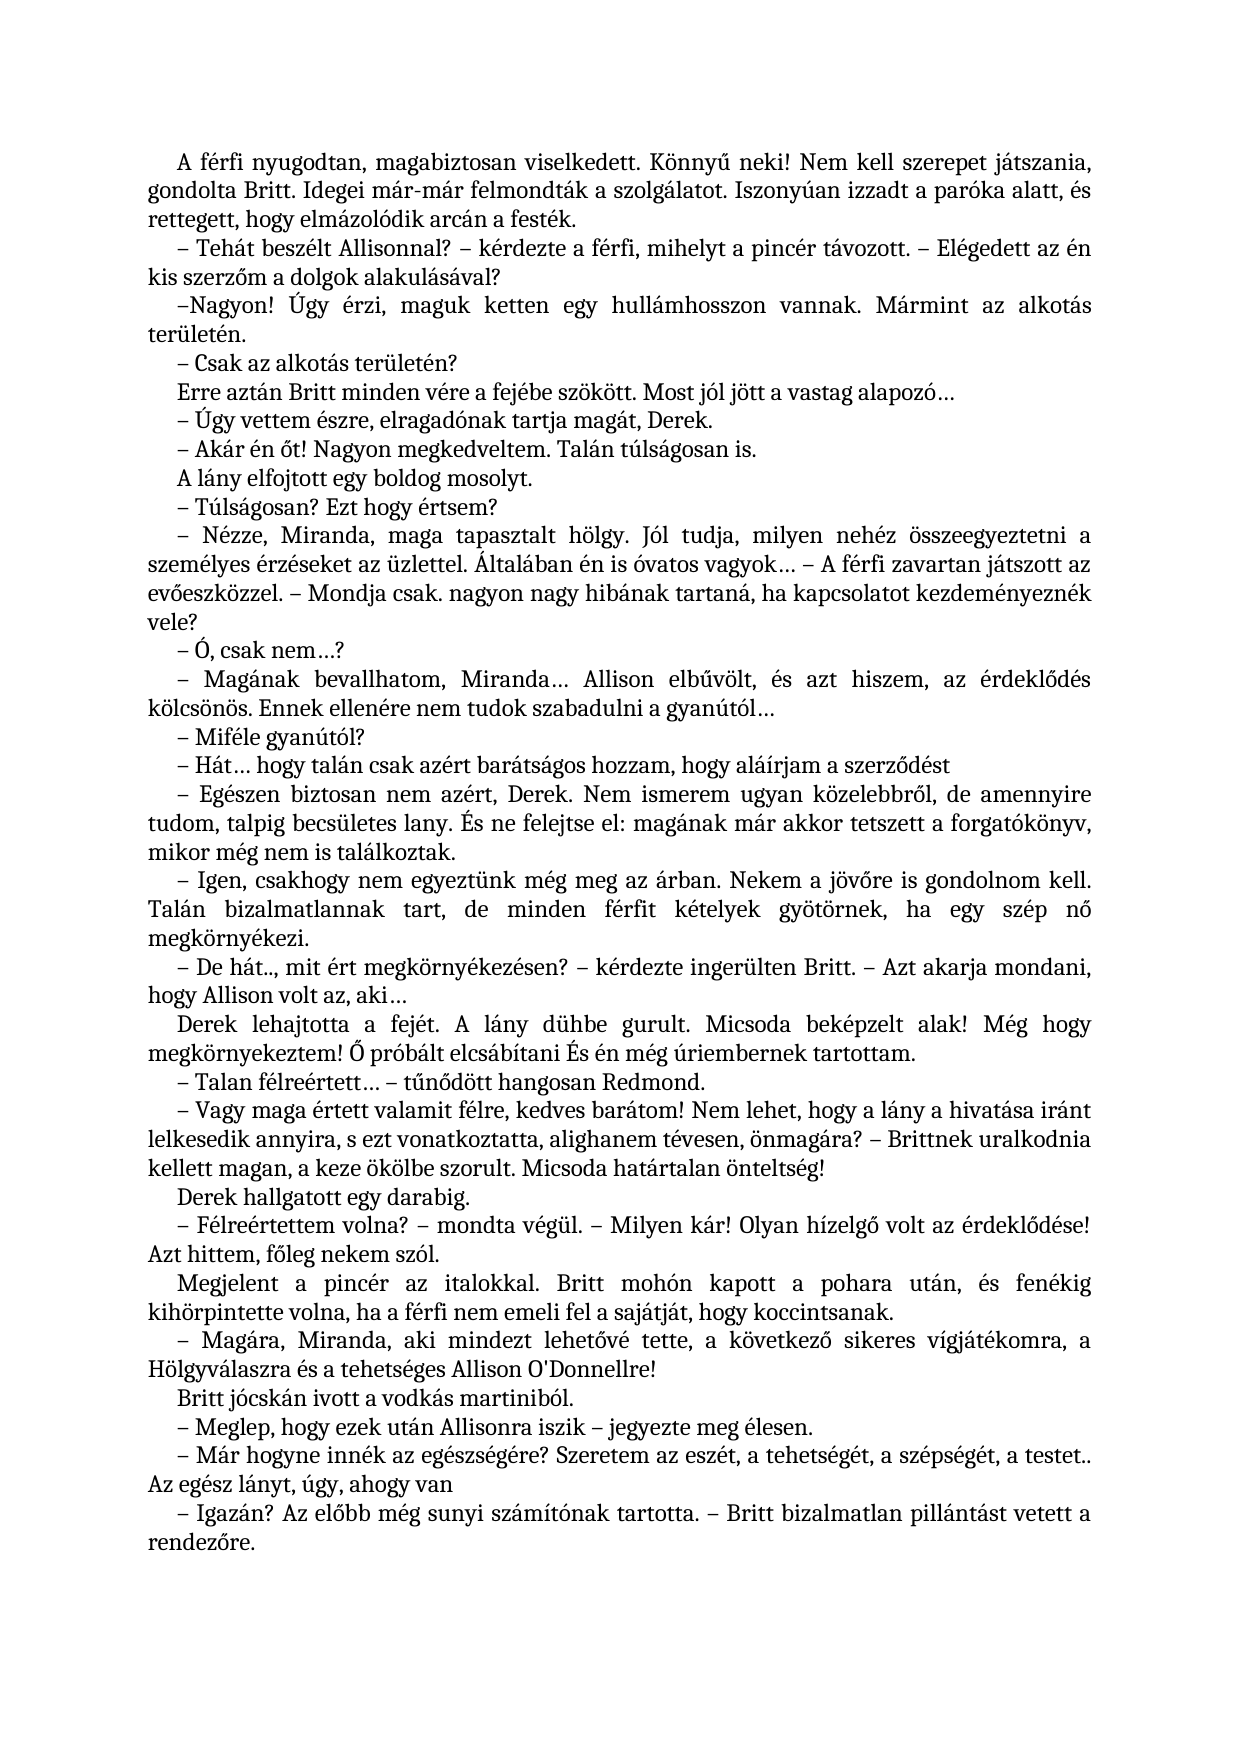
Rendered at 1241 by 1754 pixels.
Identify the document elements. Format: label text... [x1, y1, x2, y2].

text –Nagyon! Úgy érzi, maguk ketten egy hullámhosszon vannak. Mármint az alkotás területén. [148, 291, 1093, 349]
text – Úgy vettem észre, elragadónak tartja magát, Derek. [148, 406, 1093, 435]
text – Akár én őt! Nagyon megkedveltem. Talán túlságosan is. [148, 435, 1093, 464]
text – Magára, Miranda, aki mindezt lehetővé tette, a következő sikeres vígjátékomra, a Hölgyválaszra és a tehetséges Allison O'Donnellre! [148, 1326, 1093, 1384]
text – Igazán? Az előbb még sunyi számítónak tartotta. – Britt bizalmatlan pillántást vetett a rendezőre. [148, 1499, 1093, 1556]
text – Meglep, hogy ezek után Allisonra iszik – jegyezte meg élesen. [148, 1413, 1093, 1441]
text – Vagy maga értett valamit félre, kedves barátom! Nem lehet, hogy a lány a hivatása iránt lelkesedik annyira, s ezt vonatkoztatta, alighanem tévesen, önmagára? – Brittnek uralkodnia kellett magan, a keze ökölbe szorult. Micsoda határtalan önteltség! [148, 1096, 1093, 1183]
text Erre aztán Britt minden vére a fejébe szökött. Most jól jött a vastag alapozó… [148, 378, 1093, 406]
text Derek lehajtotta a fejét. A lány dühbe gurult. Micsoda beképzelt alak! Még hogy megkörnyekeztem! Ő próbált elcsábítani És én még úriembernek tartottam. [148, 1010, 1093, 1068]
text Megjelent a pincér az italokkal. Britt mohón kapott a pohara után, és fenékig kihörpintette volna, ha a férfi nem emeli fel a sajátját, hogy koccintsanak. [148, 1269, 1093, 1326]
text – Igen, csakhogy nem egyeztünk még meg az árban. Nekem a jövőre is gondolnom kell. Talán bizalmatlannak tart, de minden férfit kételyek gyötörnek, ha egy szép nő megkörnyékezi. [148, 866, 1093, 953]
text Derek hallgatott egy darabig. [148, 1183, 1093, 1211]
text – De hát.., mit ért megkörnyékezésen? – kérdezte ingerülten Britt. – Azt akarja mondani, hogy Allison volt az, aki… [148, 953, 1093, 1010]
text – Félreértettem volna? – mondta végül. – Milyen kár! Olyan hízelgő volt az érdeklődése! Azt hittem, főleg nekem szól. [148, 1211, 1093, 1269]
text – Magának bevallhatom, Miranda… Allison elbűvölt, és azt hiszem, az érdeklődés kölcsönös. Ennek ellenére nem tudok szabadulni a gyanútól… [148, 665, 1093, 723]
text – Túlságosan? Ezt hogy értsem? [148, 493, 1093, 521]
text Britt jócskán ivott a vodkás martiniból. [148, 1384, 1093, 1413]
text – Hát… hogy talán csak azért barátságos hozzam, hogy aláírjam a szerződést [148, 751, 1093, 780]
text – Tehát beszélt Allisonnal? – kérdezte a férfi, mihelyt a pincér távozott. – Elégedett az én kis szerzőm a dolgok alakulásával? [148, 234, 1093, 291]
text – Ó, csak nem…? [148, 636, 1093, 665]
text A férfi nyugodtan, magabiztosan viselkedett. Könnyű neki! Nem kell szerepet játszania, gondolta Britt. Idegei már-már felmondták a szolgálatot. Iszonyúan izzadt a paróka alatt, és rettegett, hogy elmázolódik arcán a festék. [148, 148, 1093, 234]
text – Csak az alkotás területén? [148, 349, 1093, 378]
text – Már hogyne innék az egészségére? Szeretem az eszét, a tehetségét, a szépségét, a testet.. Az egész lányt, úgy, ahogy van [148, 1441, 1093, 1499]
text – Talan félreértett… – tűnődött hangosan Redmond. [148, 1068, 1093, 1096]
text – Egészen biztosan nem azért, Derek. Nem ismerem ugyan közelebbről, de amennyire tudom, talpig becsületes lany. És ne felejtse el: magának már akkor tetszett a forgatókönyv, mikor még nem is találkoztak. [148, 780, 1093, 866]
text – Nézze, Miranda, maga tapasztalt hölgy. Jól tudja, milyen nehéz összeegyeztetni a személyes érzéseket az üzlettel. Általában én is óvatos vagyok… – A férfi zavartan játszott az evőeszközzel. – Mondja csak. nagyon nagy hibának tartaná, ha kapcsolatot kezdeményeznék vele? [148, 521, 1093, 636]
text A lány elfojtott egy boldog mosolyt. [148, 464, 1093, 493]
text – Miféle gyanútól? [148, 723, 1093, 751]
